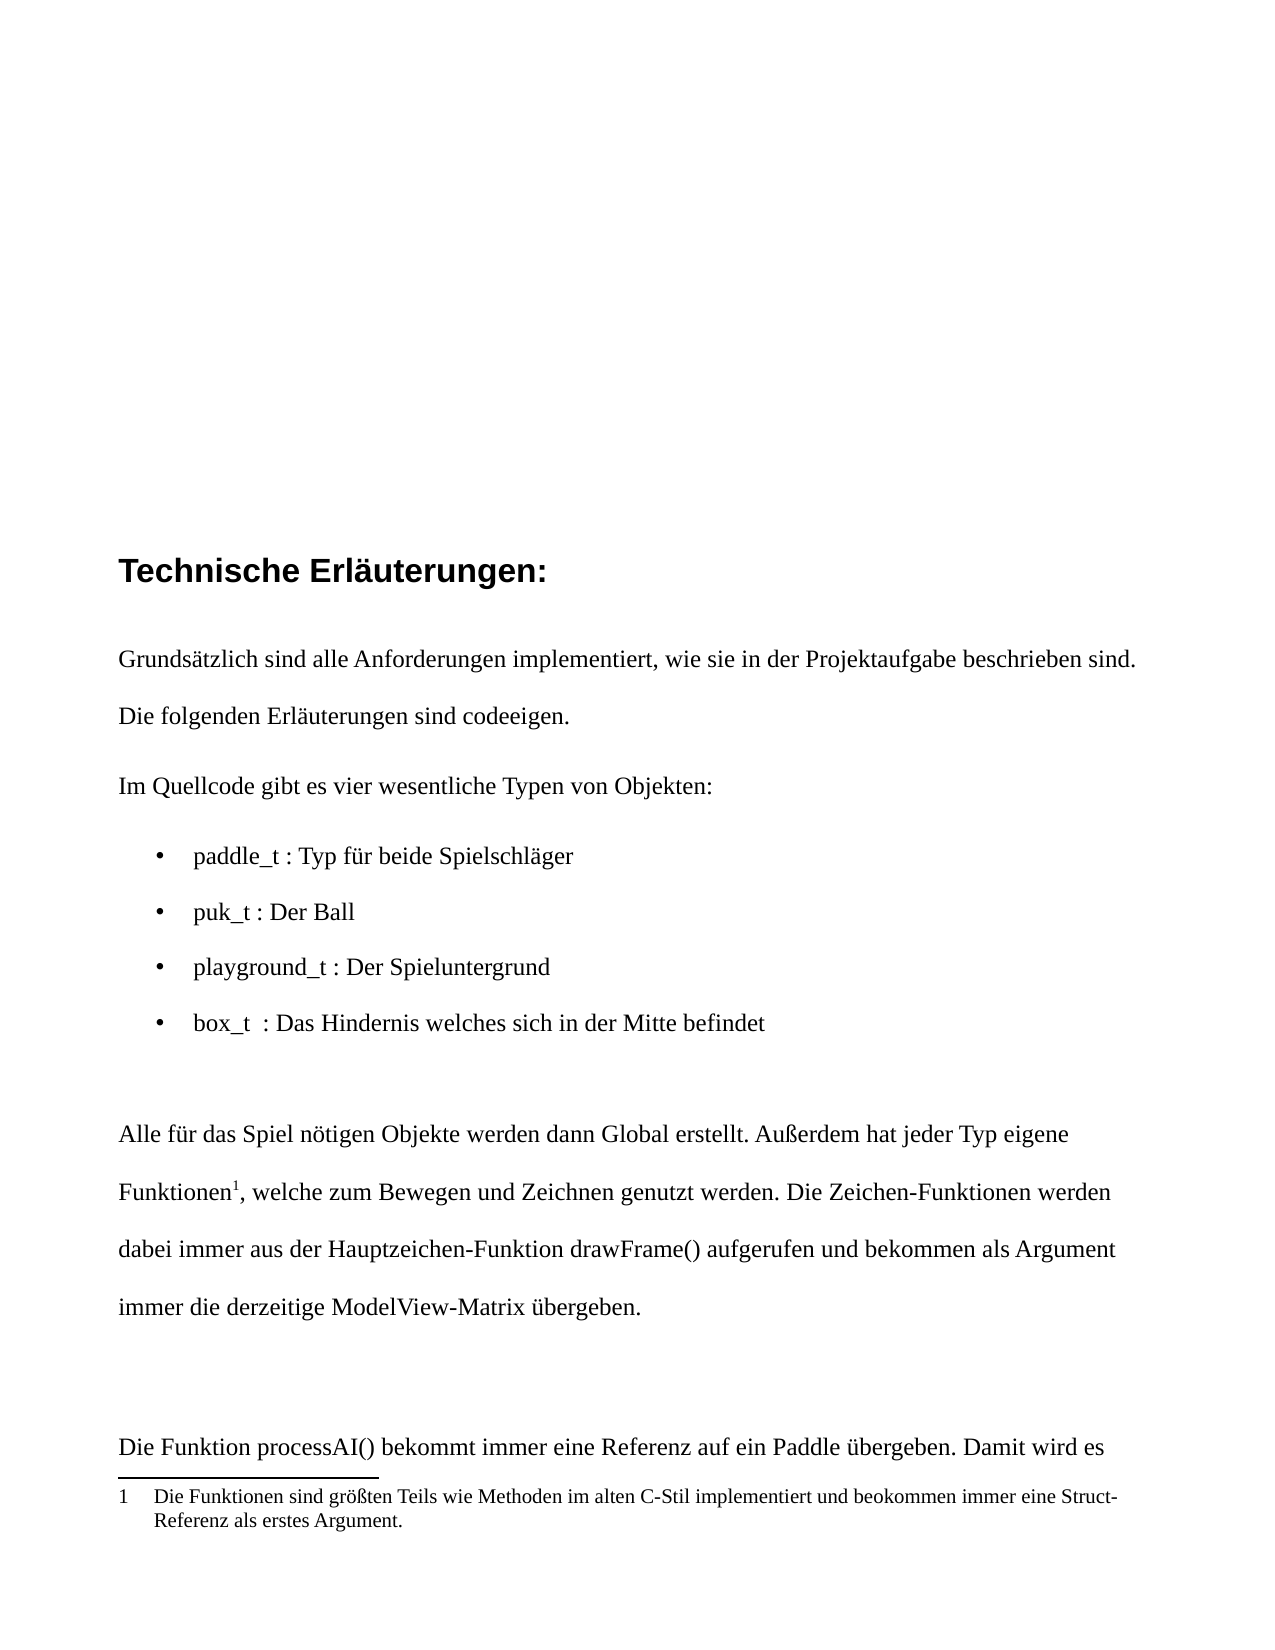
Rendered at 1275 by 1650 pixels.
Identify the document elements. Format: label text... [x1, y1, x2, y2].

text Grundsätzlich sind alle Anforderungen implementiert, wie sie in der Projektaufgabe beschrieben sind. Die folgenden Erläuterungen sind codeeigen. [118, 644, 1157, 730]
text Im Quellcode gibt es vier wesentliche Typen von Objekten: [118, 771, 1157, 800]
text Alle für das Spiel nötigen Objekte werden dann Global erstellt. Außerdem hat jeder Typ eigene Funktionen, welche zum Bewegen und Zeichnen genutzt werden. Die Zeichen-Funktionen werden dabei immer aus der Hauptzeichen-Funktion drawFrame() aufgerufen und bekommen als Argument immer die derzeitige ModelView-Matrix übergeben. [118, 1119, 1157, 1321]
subtitle Technische Erläuterungen: [118, 551, 1157, 590]
list paddle_t : Typ für beide Spielschläger [156, 841, 1157, 870]
list playground_t : Der Spieluntergrund [156, 952, 1157, 981]
list box_t : Das Hindernis welches sich in der Mitte befindet [156, 1008, 1157, 1037]
text Die Funktionen sind größten Teils wie Methoden im alten C-Stil implementiert und beokommen immer eine Struct-Referenz als erstes Argument. [118, 1484, 1157, 1532]
list puk_t : Der Ball [156, 897, 1157, 926]
text Die Funktion processAI() bekommt immer eine Referenz auf ein Paddle übergeben. Damit wird es [118, 1432, 1157, 1461]
